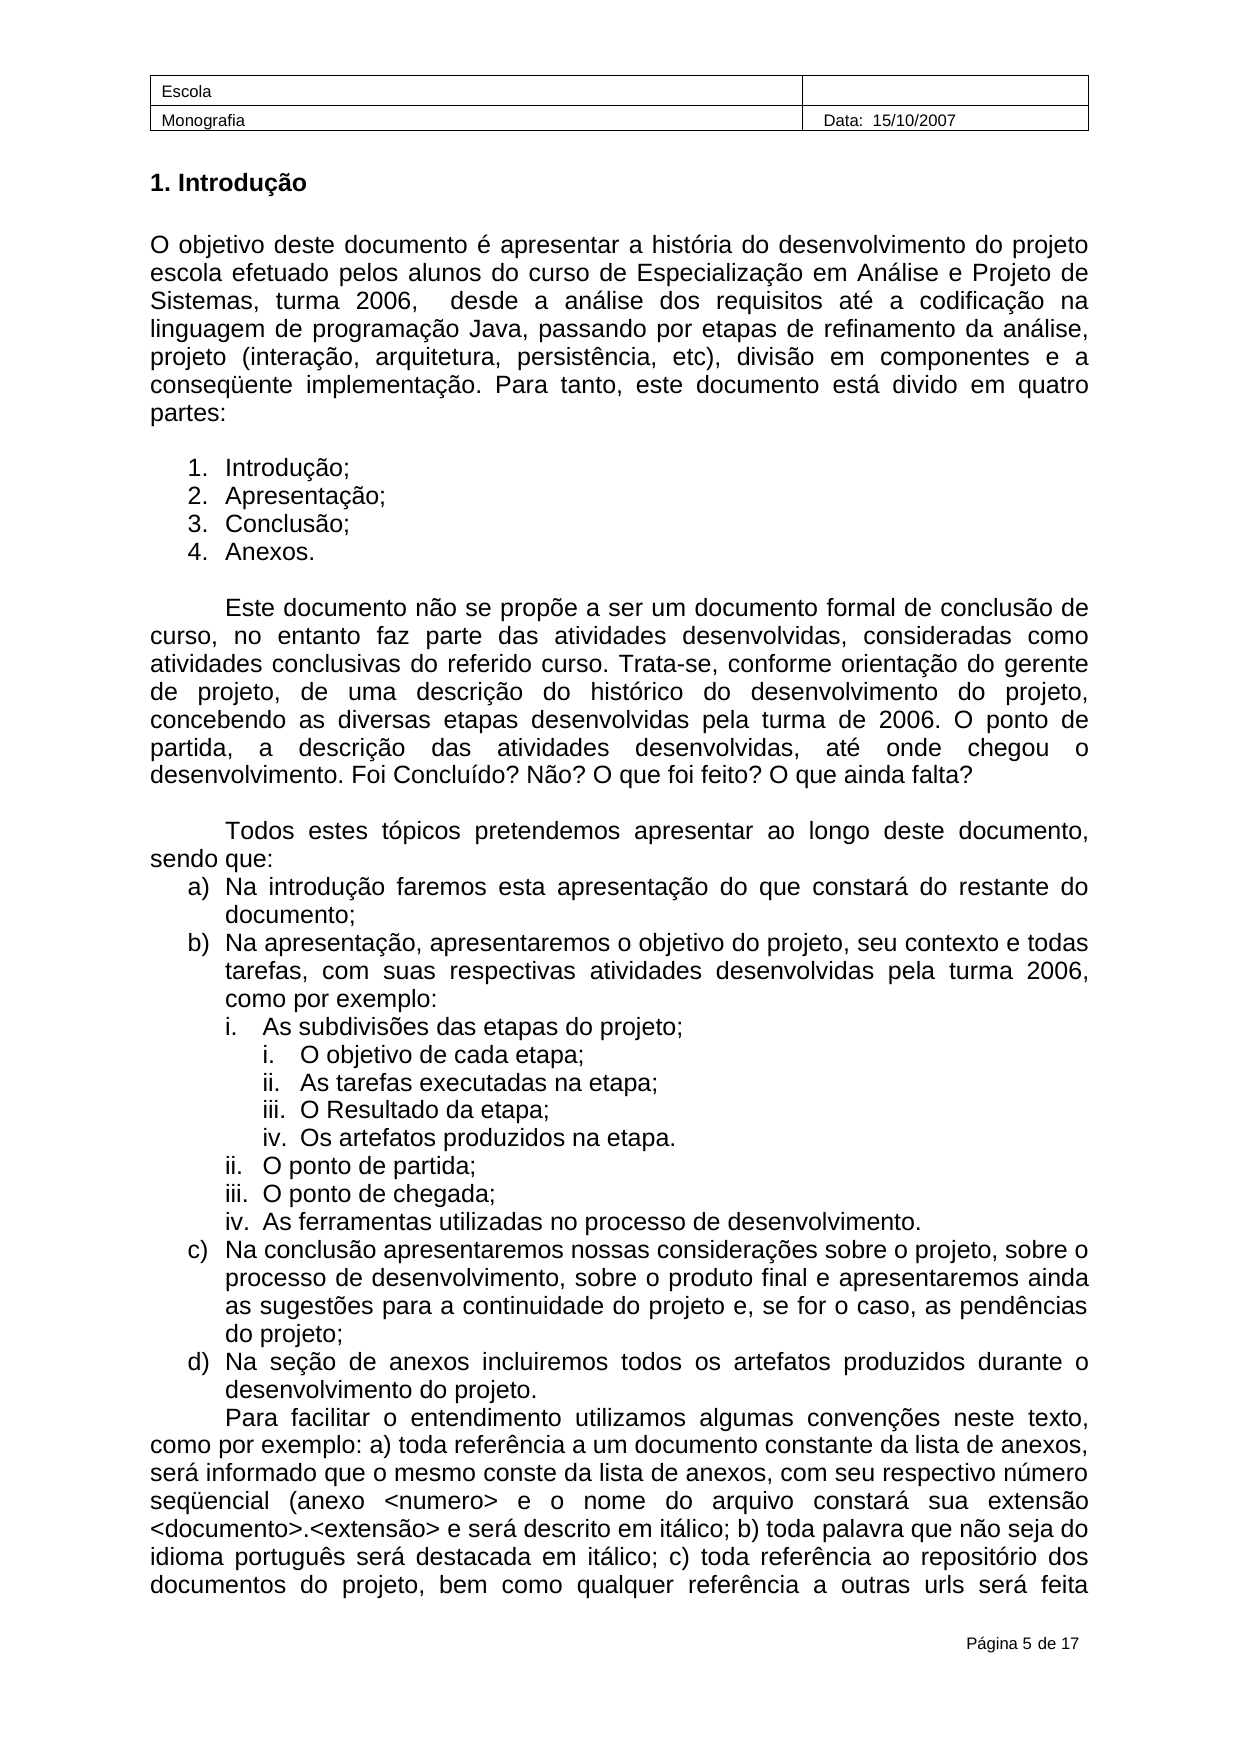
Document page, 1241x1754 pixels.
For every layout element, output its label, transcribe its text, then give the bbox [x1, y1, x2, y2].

text Para facilitar o entendimento utilizamos algumas convenções neste texto, como por exemplo: a) toda referência a um documento constante da lista de anexos, será informado que o mesmo conste da lista de anexos, com seu respectivo número seqüencial (anexo <numero> e o nome do arquivo constará sua extensão <documento>.<extensão> e será descrito em itálico; b) toda palavra que não seja do idioma português será destacada em itálico; c) toda referência ao repositório dos documentos do projeto, bem como qualquer referência a outras urls será feita [150, 1403, 1090, 1599]
subtitle Introdução [150, 169, 1090, 197]
list As ferramentas utilizadas no processo de desenvolvimento. [225, 1208, 1090, 1236]
list O objetivo de cada etapa; [262, 1040, 1090, 1068]
text Todos estes tópicos pretendemos apresentar ao longo deste documento, sendo que: [150, 817, 1090, 873]
list Introdução; [187, 454, 1090, 482]
list Na apresentação, apresentaremos o objetivo do projeto, seu contexto e todas tarefas, com suas respectivas atividades desenvolvidas pela turma 2006, como por exemplo: [187, 929, 1090, 1012]
list As tarefas executadas na etapa; [262, 1068, 1090, 1096]
list Anexos. [187, 538, 1090, 566]
list Na conclusão apresentaremos nossas considerações sobre o projeto, sobre o processo de desenvolvimento, sobre o produto final e apresentaremos ainda as sugestões para a continuidade do projeto e, se for o caso, as pendências do projeto; [187, 1236, 1090, 1347]
list Conclusão; [187, 510, 1090, 538]
list O Resultado da etapa; [262, 1096, 1090, 1124]
list Na seção de anexos incluiremos todos os artefatos produzidos durante o desenvolvimento do projeto. [187, 1347, 1090, 1403]
list Na introdução faremos esta apresentação do que constará do restante do documento; [187, 873, 1090, 929]
text Este documento não se propõe a ser um documento formal de conclusão de curso, no entanto faz parte das atividades desenvolvidas, consideradas como atividades conclusivas do referido curso. Trata-se, conforme orientação do gerente de projeto, de uma descrição do histórico do desenvolvimento do projeto, concebendo as diversas etapas desenvolvidas pela turma de 2006. O ponto de partida, a descrição das atividades desenvolvidas, até onde chegou o desenvolvimento. Foi Concluído? Não? O que foi feito? O que ainda falta? [150, 594, 1090, 789]
list Os artefatos produzidos na etapa. [262, 1124, 1090, 1152]
list As subdivisões das etapas do projeto; [225, 1012, 1090, 1040]
list O ponto de chegada; [225, 1180, 1090, 1208]
list Apresentação; [187, 482, 1090, 510]
text O objetivo deste documento é apresentar a história do desenvolvimento do projeto escola efetuado pelos alunos do curso de Especialização em Análise e Projeto de Sistemas, turma 2006, desde a análise dos requisitos até a codificação na linguagem de programação Java, passando por etapas de refinamento da análise, projeto (interação, arquitetura, persistência, etc), divisão em componentes e a conseqüente implementação. Para tanto, este documento está divido em quatro partes: [150, 231, 1090, 426]
list O ponto de partida; [225, 1152, 1090, 1180]
